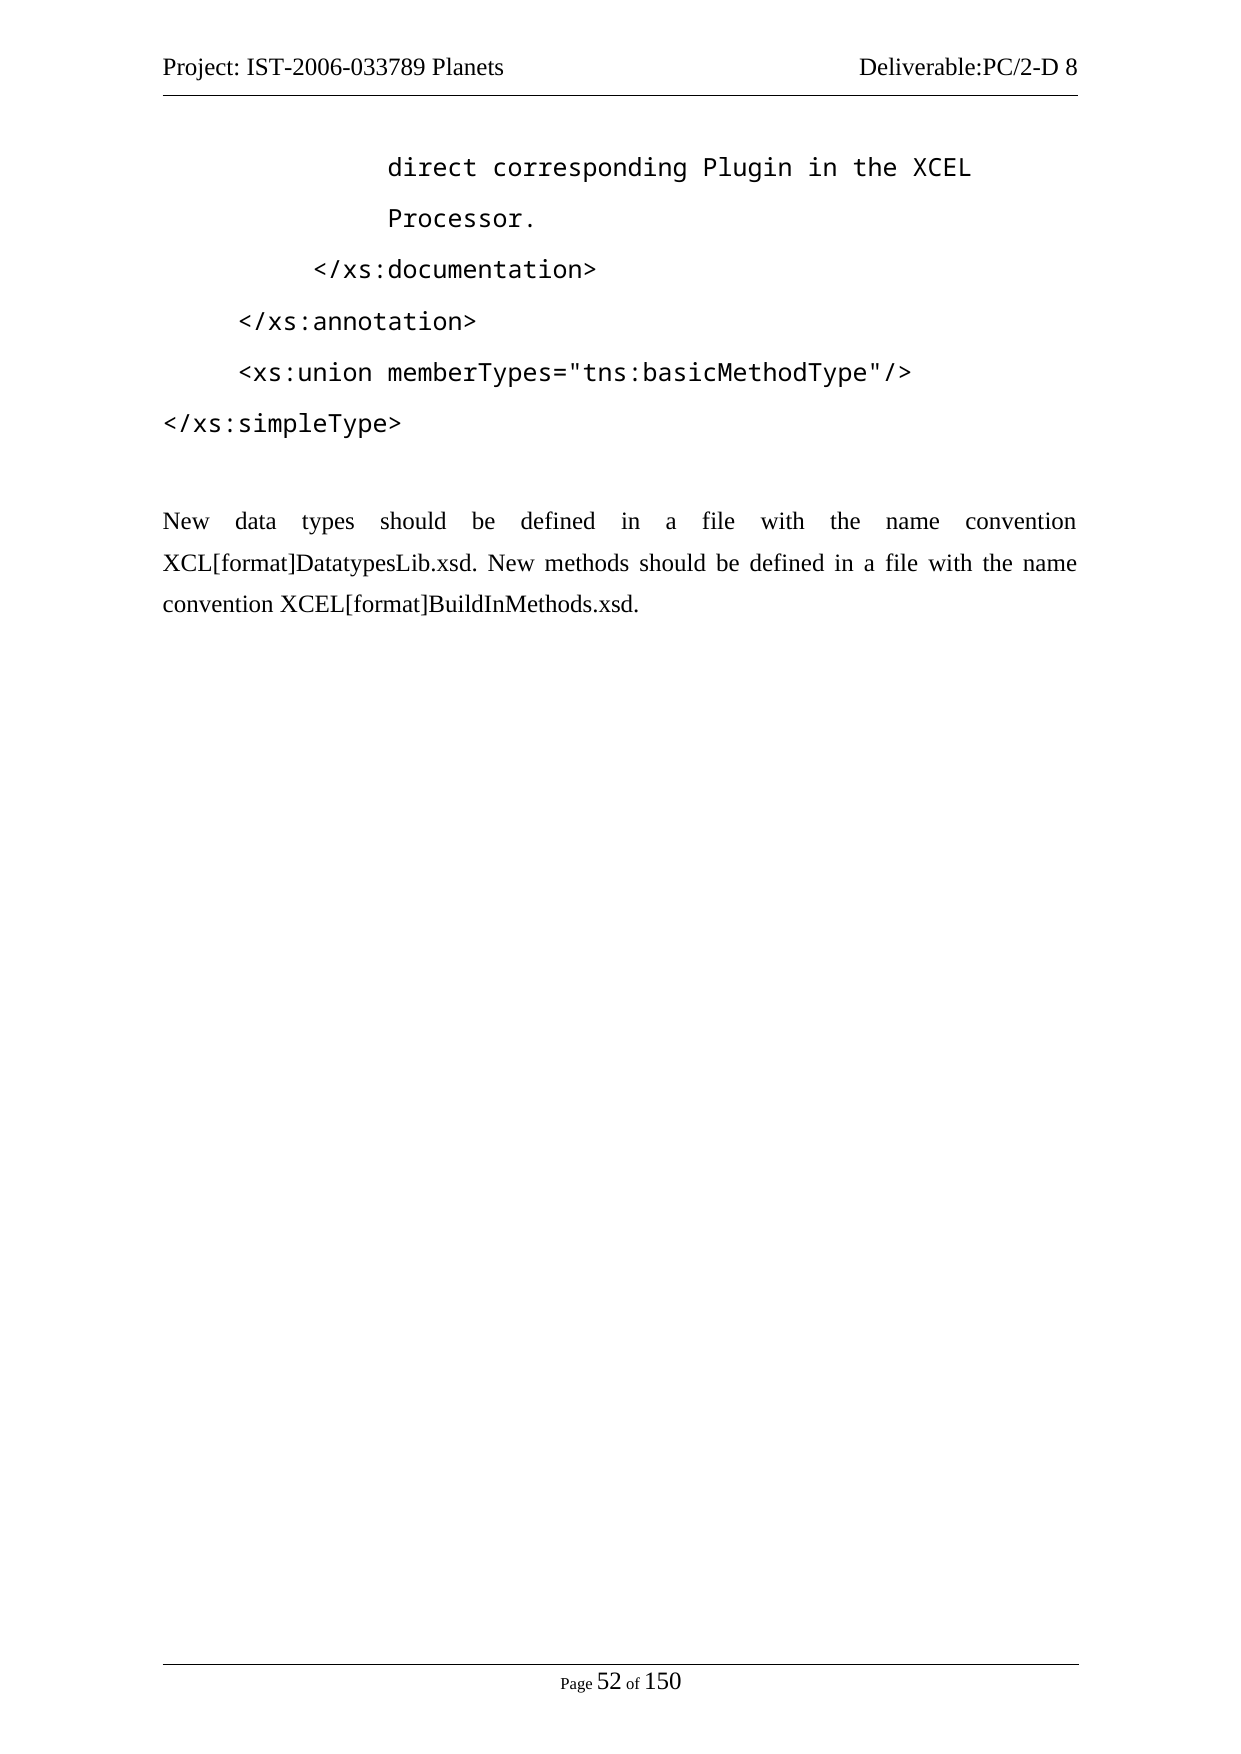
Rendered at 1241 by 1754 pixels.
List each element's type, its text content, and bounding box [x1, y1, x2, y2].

text </xs:annotation> [162, 303, 1078, 337]
text <xs:union memberTypes="tns:basicMethodType"/> [162, 354, 1078, 388]
text </xs:simpleType> [162, 405, 1078, 439]
text </xs:documentation> [162, 252, 1078, 286]
text Processor. [162, 201, 1078, 235]
text New data types should be defined in a file with the name convention XCL[format]DatatypesLib.xsd. New methods should be defined in a file with the name convention XCEL[format]BuildInMethods.xsd. [162, 507, 1078, 618]
text direct corresponding Plugin in the XCEL [162, 150, 1078, 184]
